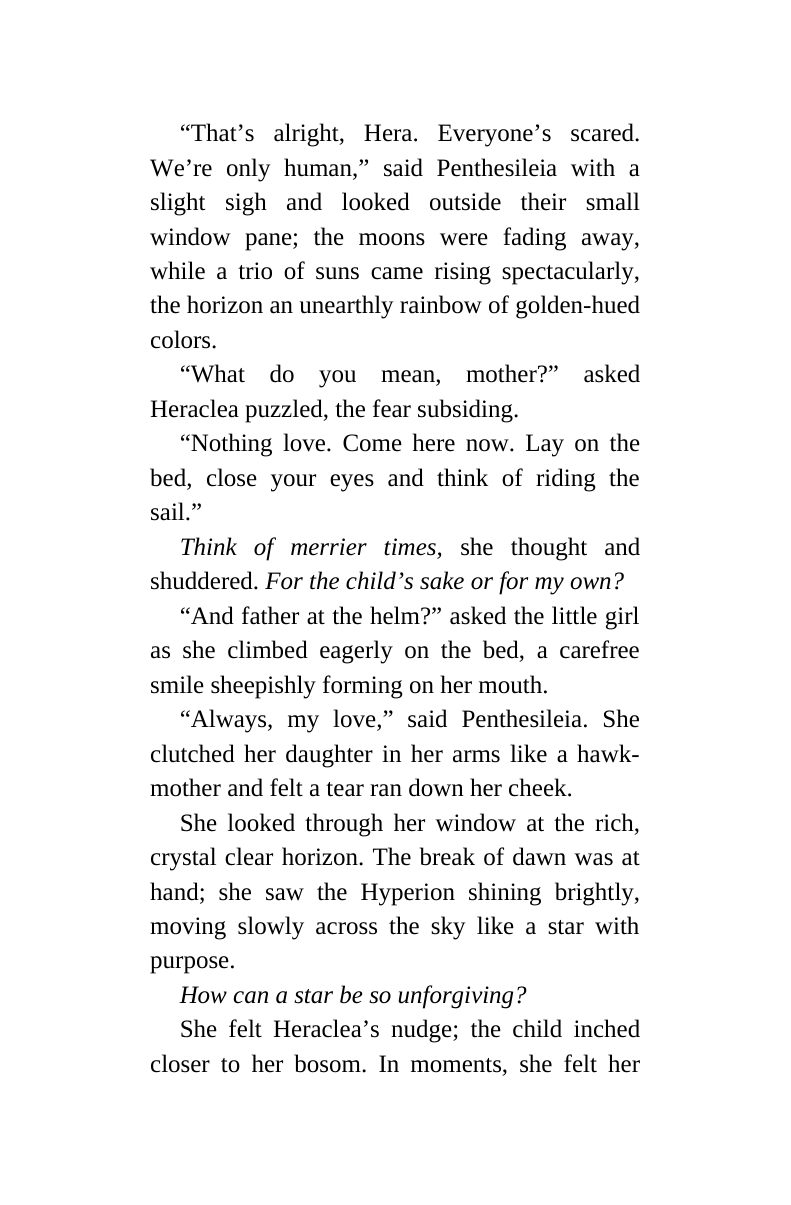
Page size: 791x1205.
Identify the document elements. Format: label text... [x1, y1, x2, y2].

text “What do you mean, mother?” asked Heraclea puzzled, the fear subsiding. [150, 359, 640, 423]
text “Always, my love,” said Penthesileia. She clutched her daughter in her arms like a hawk-mother and felt a tear ran down her cheek. [150, 704, 640, 802]
text “And father at the helm?” asked the little girl as she climbed eagerly on the bed, a carefree smile sheepishly forming on her mouth. [150, 601, 640, 698]
text “That’s alright, Hera. Everyone’s scared. We’re only human,” said Penthesileia with a slight sigh and looked outside their small window pane; the moons were fading away, while a trio of suns came rising spectacularly, the horizon an unearthly rainbow of golden-hued colors. [150, 118, 640, 354]
text How can a star be so unforgiving? [150, 980, 640, 1009]
text Think of merrier times, she thought and shuddered. For the child’s sake or for my own? [150, 532, 640, 595]
text She felt Heraclea’s nudge; the child inched closer to her bosom. In moments, she felt her [150, 1014, 640, 1078]
text “Nothing love. Come here now. Lay on the bed, close your eyes and think of riding the sail.” [150, 428, 640, 526]
text She looked through her window at the rich, crystal clear horizon. The break of dawn was at hand; she saw the Hyperion shining brightly, moving slowly across the sky like a star with purpose. [150, 808, 640, 974]
